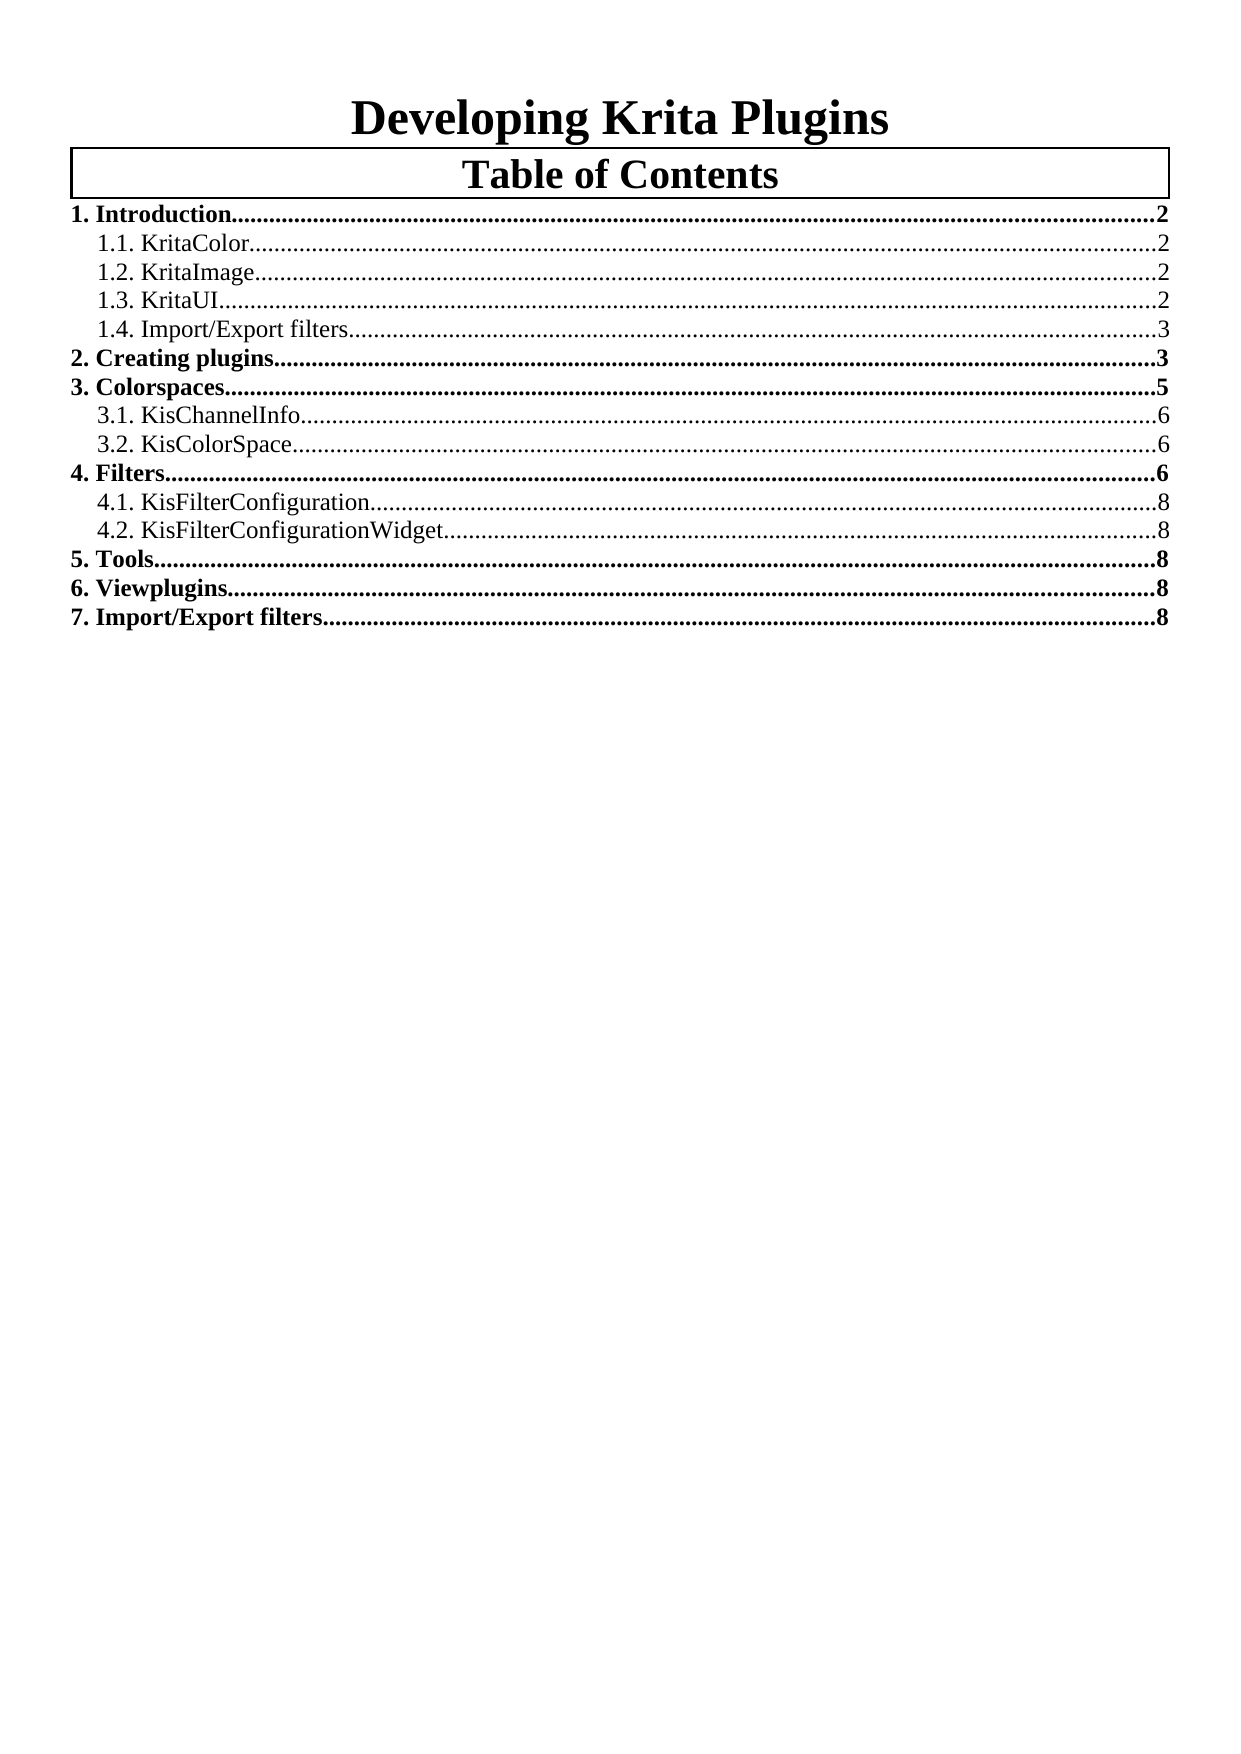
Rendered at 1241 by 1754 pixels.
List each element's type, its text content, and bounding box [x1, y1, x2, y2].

text 3. Colorspaces 5 [70, 372, 1170, 400]
text 4.1. KisFilterConfiguration 8 [97, 487, 1170, 515]
text 1.2. KritaImage 2 [97, 257, 1170, 285]
text 1.1. KritaColor 2 [97, 228, 1170, 257]
text 5. Tools 8 [70, 544, 1170, 573]
text 3.2. KisColorSpace 6 [97, 429, 1170, 458]
text 3.1. KisChannelInfo 6 [97, 400, 1170, 429]
text 6. Viewplugins 8 [70, 573, 1170, 602]
text 7. Import/Export filters 8 [70, 602, 1170, 630]
text 1. Introduction 2 [70, 199, 1170, 228]
text Developing Krita Plugins [70, 87, 1170, 145]
text 1.4. Import/Export filters 3 [97, 314, 1170, 343]
text 4.2. KisFilterConfigurationWidget 8 [97, 515, 1170, 544]
text 4. Filters 6 [70, 458, 1170, 487]
title Table of Contents [73, 149, 1168, 197]
text 1.3. KritaUI 2 [97, 285, 1170, 314]
text 2. Creating plugins 3 [70, 343, 1170, 372]
